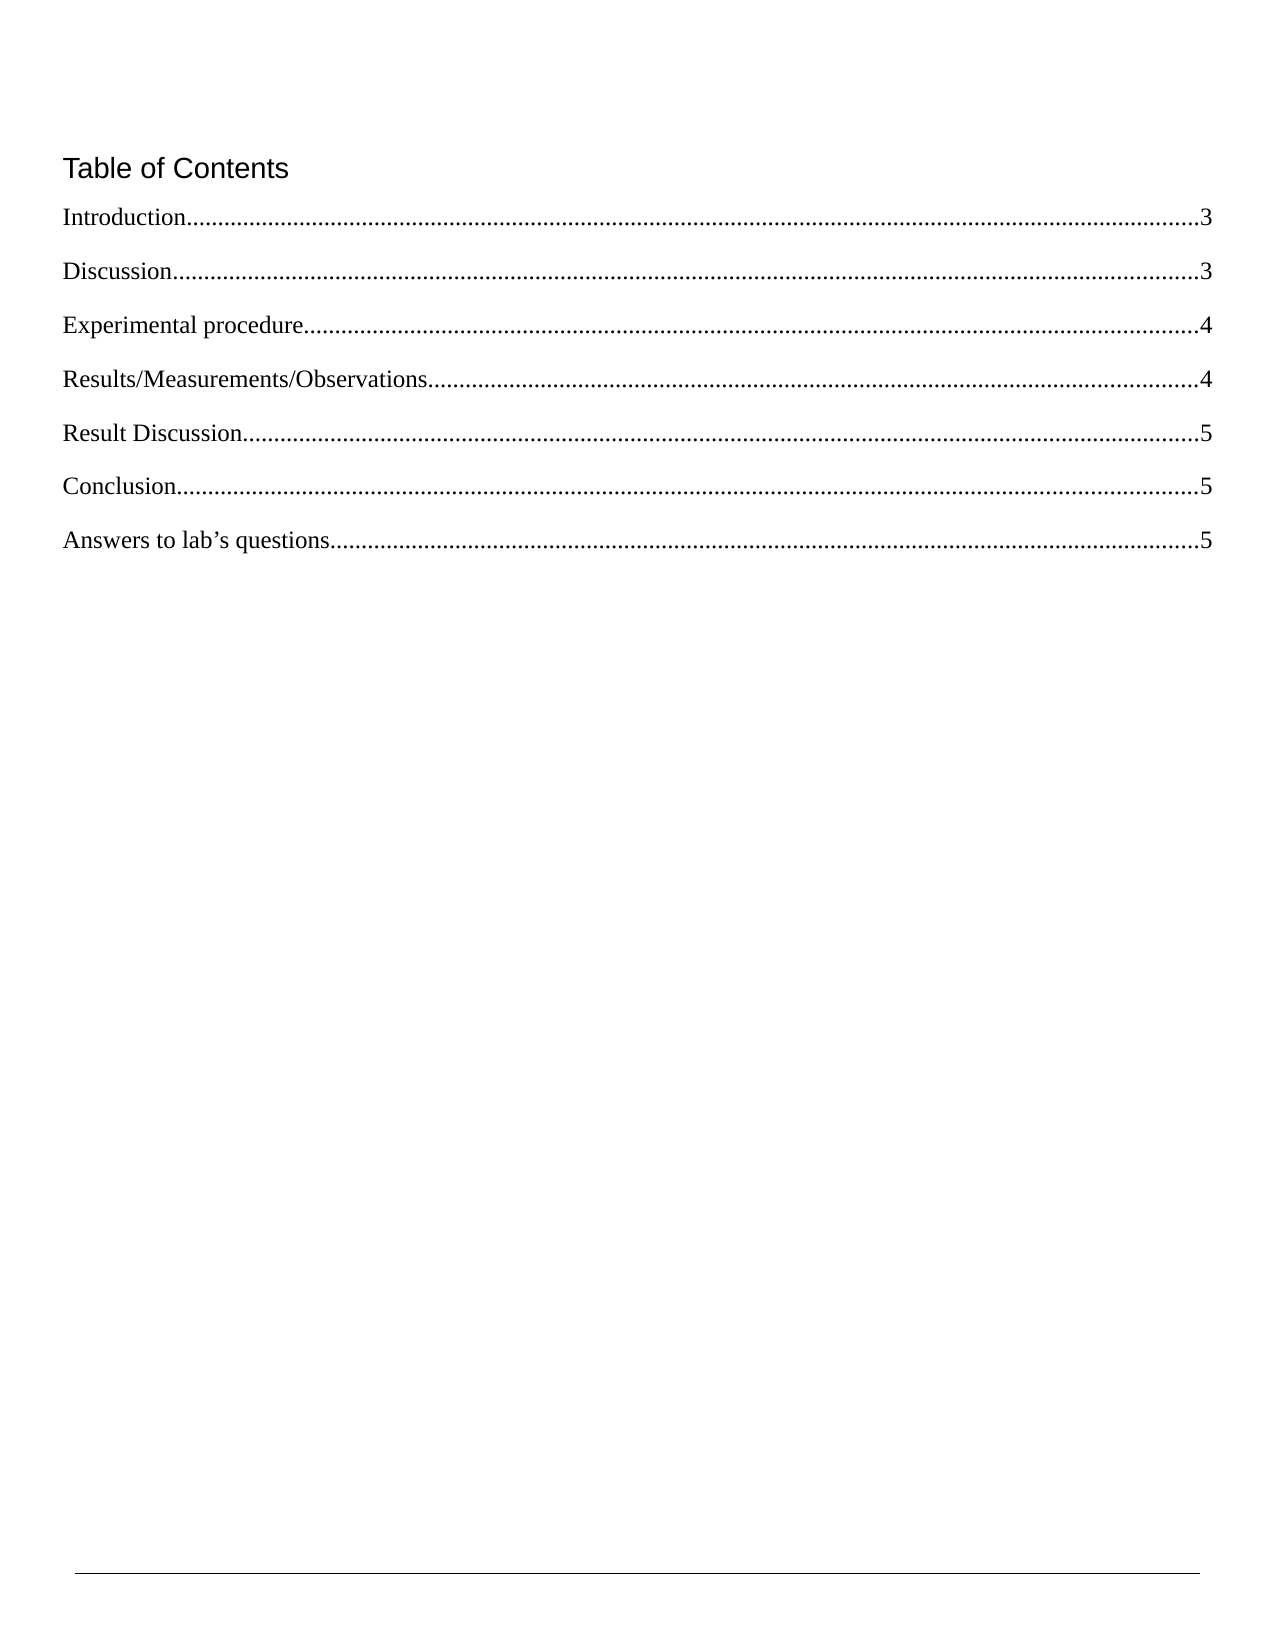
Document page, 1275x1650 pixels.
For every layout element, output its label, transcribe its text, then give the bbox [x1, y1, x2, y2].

subtitle Table of Contents [62, 151, 1212, 185]
text Results/Measurements/Observations 4 [62, 364, 1212, 392]
text Experimental procedure 4 [62, 310, 1212, 339]
text Answers to lab’s questions 5 [62, 525, 1212, 554]
text Result Discussion 5 [62, 418, 1212, 446]
text Conclusion 5 [62, 471, 1212, 500]
text Introduction 3 [62, 202, 1212, 231]
text Discussion 3 [62, 256, 1212, 285]
